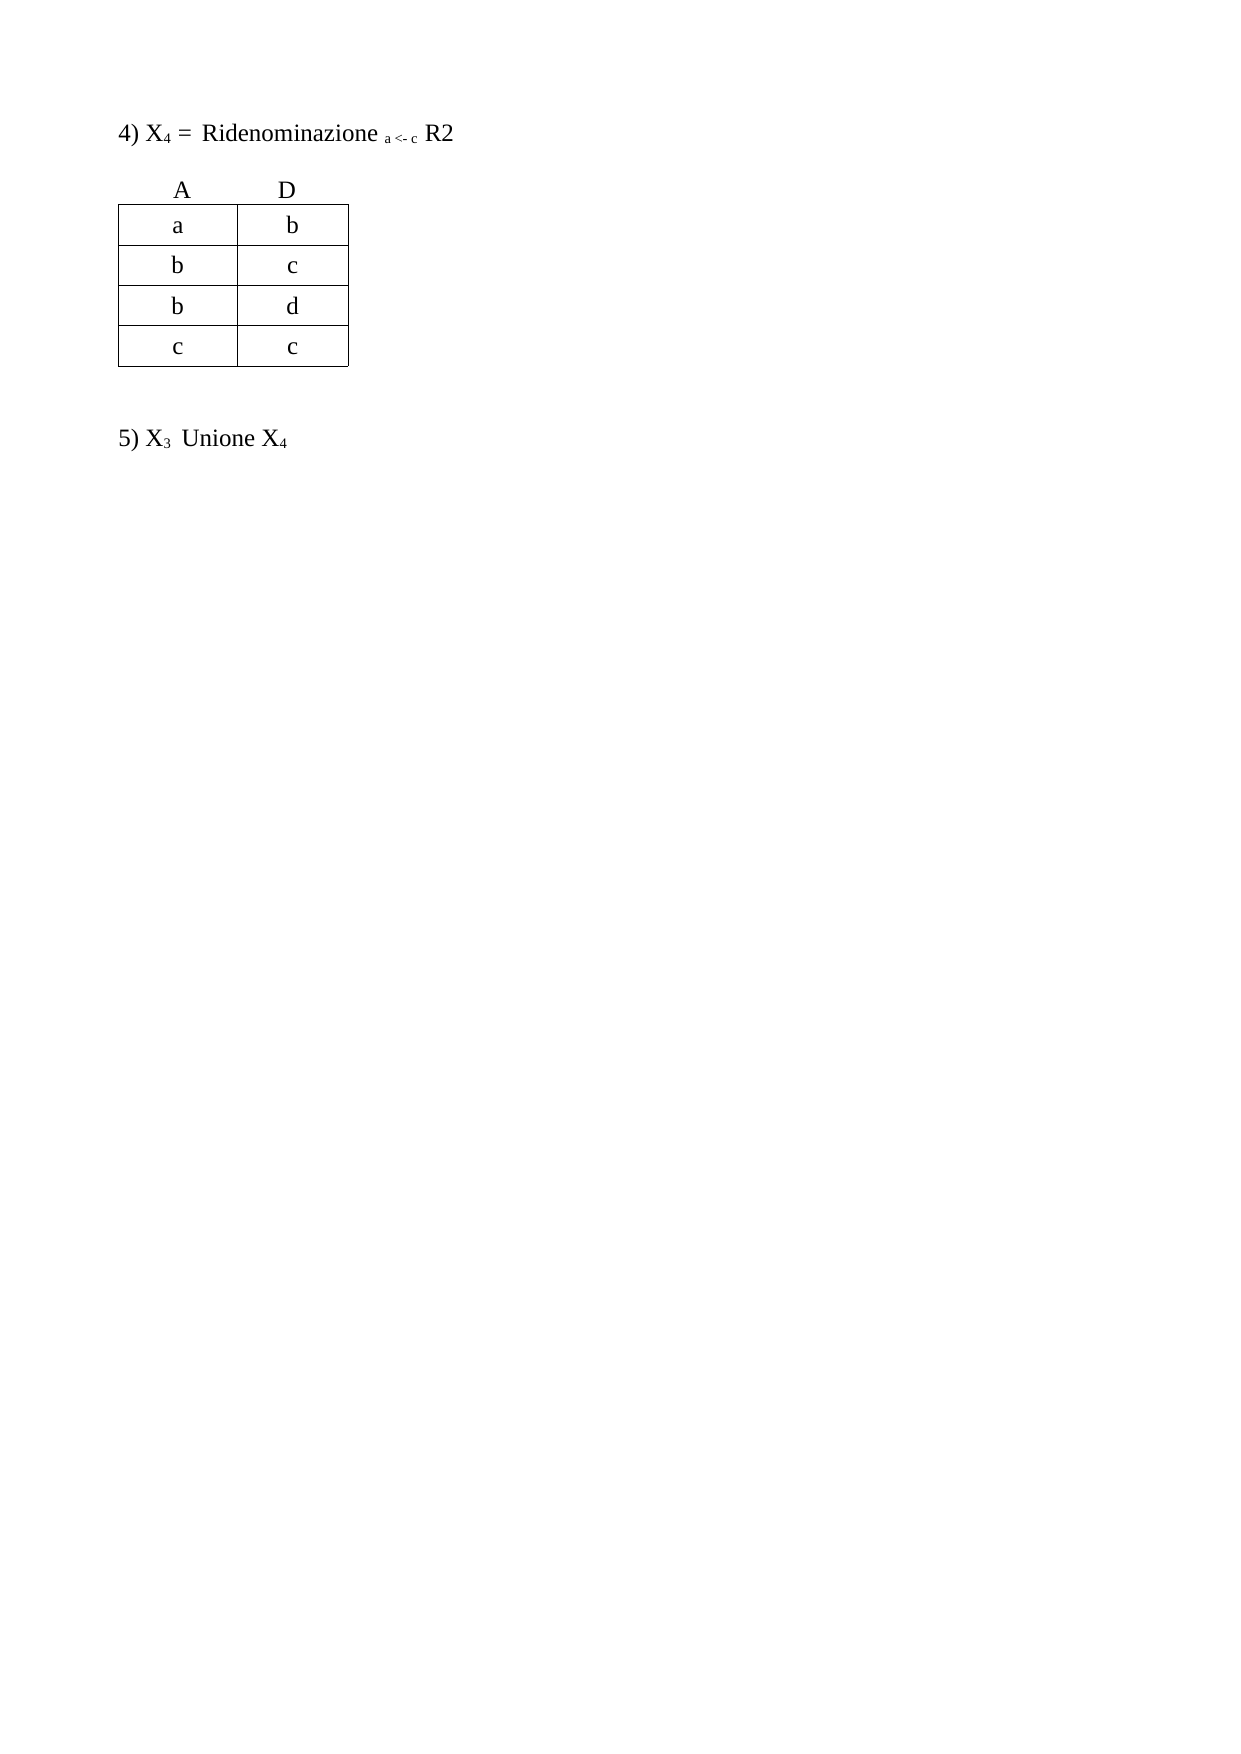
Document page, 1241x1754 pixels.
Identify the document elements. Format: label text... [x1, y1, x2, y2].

table_cell c [119, 326, 237, 366]
table_cell b [119, 286, 237, 325]
table_cell d [238, 286, 348, 325]
text 4) X4 = Ridenominazione a <- c R2 [118, 118, 1122, 147]
text 5) X3 Unione X4 [118, 423, 1122, 452]
table_cell b [119, 246, 237, 285]
table_header b [238, 205, 348, 245]
table_cell c [238, 246, 348, 285]
text A D [118, 176, 1122, 204]
table_cell c [238, 326, 348, 366]
table_header a [119, 205, 237, 245]
